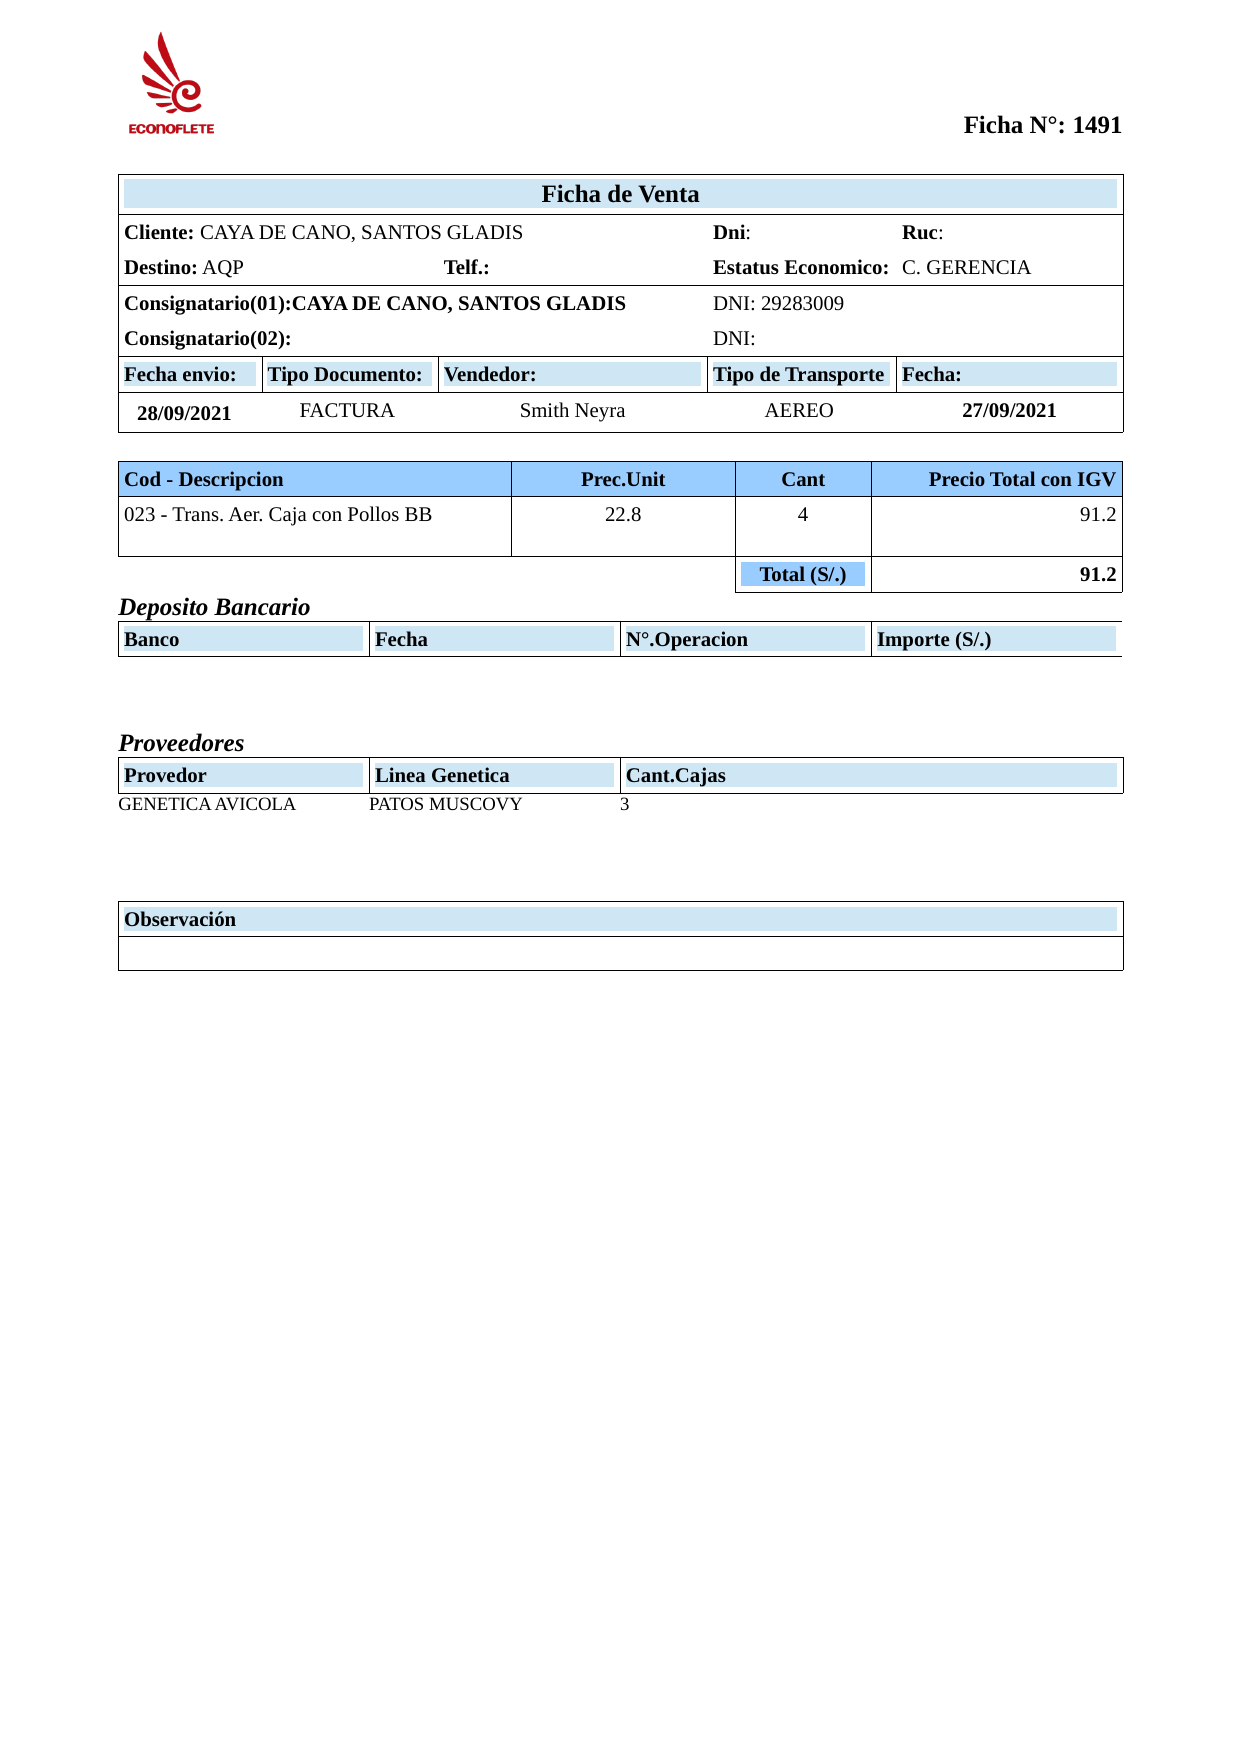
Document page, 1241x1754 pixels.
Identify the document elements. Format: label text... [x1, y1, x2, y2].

table_cell [620, 879, 1123, 901]
table_cell [118, 879, 369, 901]
table_cell Total (S/.) [736, 557, 871, 592]
table_cell [118, 680, 369, 704]
table_header Banco [119, 622, 369, 656]
table_cell Smith Neyra [438, 393, 707, 432]
table_cell [369, 836, 620, 858]
table_cell [118, 657, 369, 680]
table_header N°.Operacion [621, 622, 871, 656]
table_cell C. GERENCIA [896, 249, 1123, 285]
table_header Cant.Cajas [621, 758, 1123, 793]
table_cell [369, 815, 620, 836]
table_cell Ruc: [896, 215, 1123, 249]
table_cell 27/09/2021 [896, 393, 1123, 432]
table_cell [369, 705, 620, 728]
table_cell Cliente: CAYA DE CANO, SANTOS GLADIS [119, 215, 707, 249]
table_cell Tipo Documento: [263, 357, 438, 392]
table_header Provedor [119, 758, 369, 793]
table_cell [369, 657, 620, 680]
table_cell DNI: 29283009 [707, 286, 1123, 321]
table_cell [369, 858, 620, 879]
table_cell 91.2 [872, 557, 1122, 592]
table_cell [620, 815, 1123, 836]
table_cell Fecha envio: [119, 357, 262, 392]
table_cell Fecha: [897, 357, 1123, 392]
table_cell Tipo de Transporte [708, 357, 896, 392]
table_cell Dni: [707, 215, 896, 249]
table_cell [620, 657, 871, 680]
table_cell [871, 705, 1122, 728]
table_cell [871, 680, 1122, 704]
table_cell [620, 836, 1123, 858]
table_cell 4 [736, 497, 871, 556]
table_cell 91.2 [872, 497, 1122, 556]
table_cell Consignatario(02): [119, 321, 707, 356]
text Proveedores [118, 728, 1122, 757]
table_cell Telf.: [438, 249, 707, 285]
table_cell [118, 836, 369, 858]
table_cell [118, 705, 369, 728]
table_cell 28/09/2021 [119, 393, 262, 432]
table_cell 023 - Trans. Aer. Caja con Pollos BB [119, 497, 511, 556]
table_header Precio Total con IGV [872, 462, 1122, 496]
table_cell 3 [620, 794, 1123, 814]
table_header Linea Genetica [370, 758, 620, 793]
table_cell AEREO [707, 393, 896, 432]
table_header Importe (S/.) [872, 622, 1122, 656]
table_cell [620, 705, 871, 728]
table_cell [871, 657, 1122, 680]
table_cell PATOS MUSCOVY [369, 794, 620, 814]
table_cell [369, 879, 620, 901]
picture [118, 31, 225, 134]
table_cell GENETICA AVICOLA [118, 794, 369, 814]
table_cell [118, 815, 369, 836]
table_cell [369, 680, 620, 704]
table_cell DNI: [707, 321, 1123, 356]
table_header Cant [736, 462, 871, 496]
table_cell [620, 680, 871, 704]
text Deposito Bancario [118, 592, 1122, 621]
table_cell 22.8 [512, 497, 735, 556]
table_cell [118, 557, 511, 592]
table_cell Estatus Economico: [707, 249, 896, 285]
table_header Cod - Descripcion [119, 462, 511, 496]
table_cell Consignatario(01):CAYA DE CANO, SANTOS GLADIS [119, 286, 707, 321]
table_cell [511, 557, 735, 592]
table_cell [620, 858, 1123, 879]
table_header Prec.Unit [512, 462, 735, 496]
table_header Fecha [370, 622, 620, 656]
table_cell Vendedor: [439, 357, 707, 392]
table_cell [118, 858, 369, 879]
table_header Ficha de Venta [119, 175, 1123, 214]
table_cell [119, 937, 1123, 969]
table_cell Destino: AQP [119, 249, 438, 285]
table_header Observación [119, 902, 1123, 936]
table_cell FACTURA [262, 393, 438, 432]
